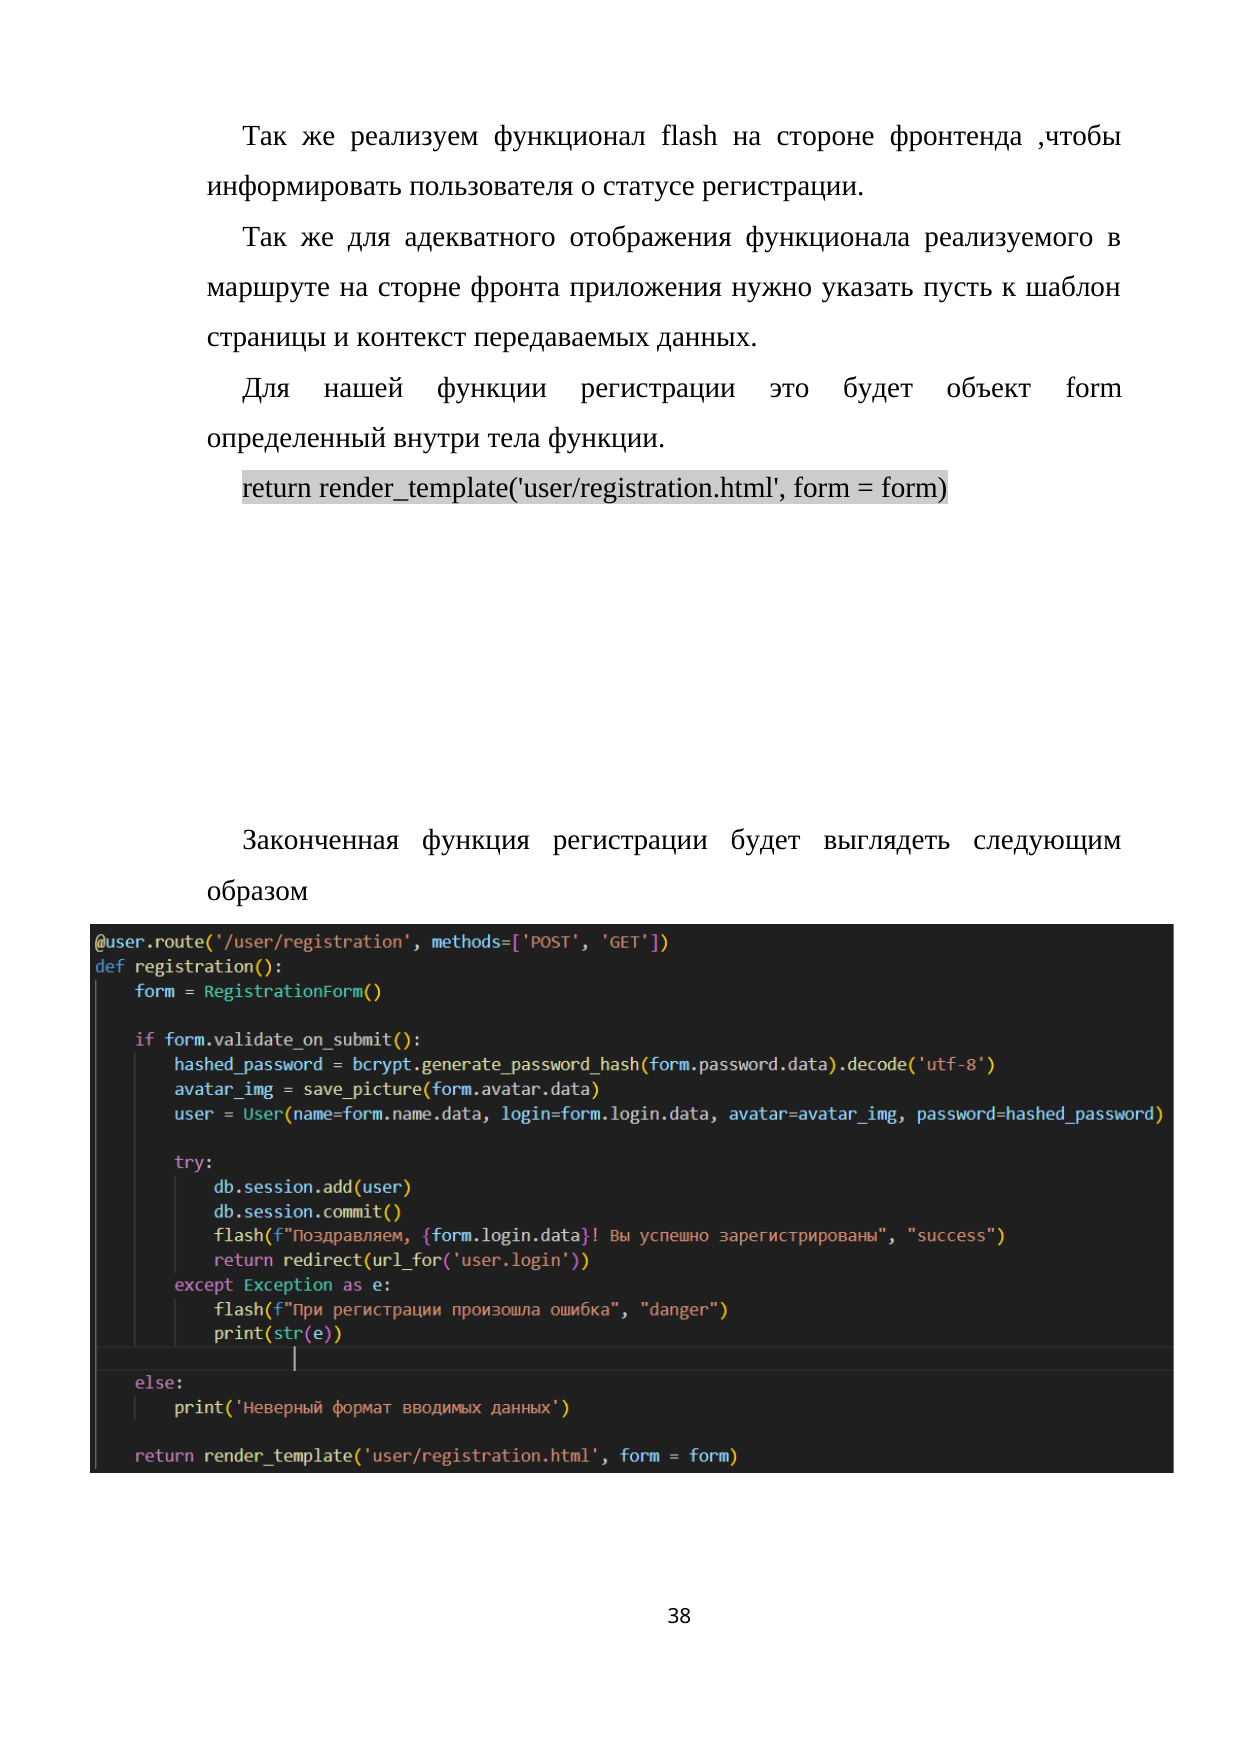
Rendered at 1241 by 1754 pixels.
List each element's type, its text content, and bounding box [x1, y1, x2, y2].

list Законченная функция регистрации будет выглядеть следующим образом [207, 822, 1122, 906]
picture [90, 924, 1174, 1473]
list Так же реализуем функционал flash на стороне фронтенда ,чтобы информировать пользователя о статусе регистрации. [207, 118, 1122, 202]
list return render_template('user/registration.html', form = form) [207, 470, 1122, 504]
list Для нашей функции регистрации это будет объект form определенный внутри тела функции. [207, 370, 1122, 453]
list Так же для адекватного отображения функционала реализуемого в маршруте на сторне фронта приложения нужно указать пусть к шаблон страницы и контекст передаваемых данных. [207, 219, 1122, 353]
